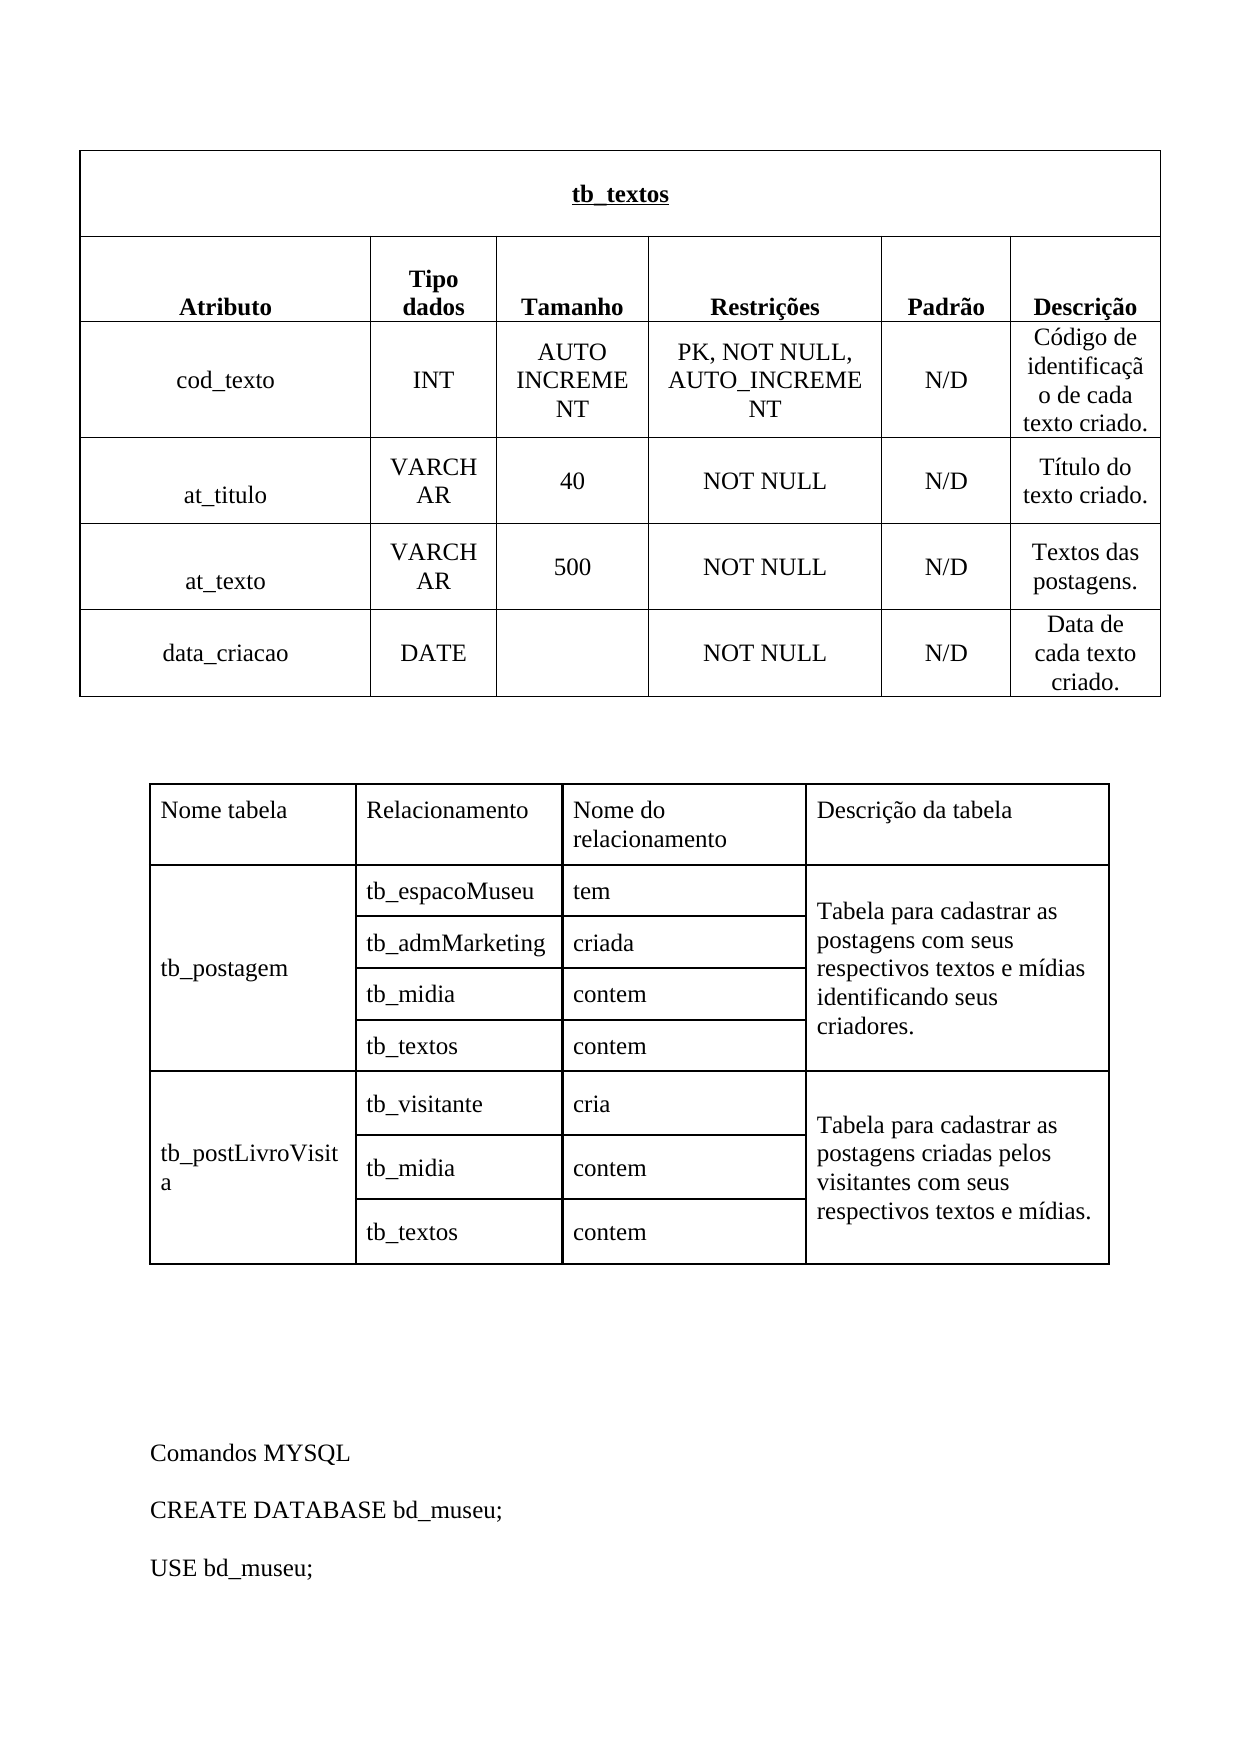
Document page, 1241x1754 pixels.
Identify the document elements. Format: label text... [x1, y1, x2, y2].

table_cell tb_espacoMuseu [357, 866, 561, 915]
table_cell tem [564, 866, 805, 915]
table_cell tb_admMarketing [357, 917, 561, 967]
table_cell cria [564, 1072, 805, 1134]
table_cell Textos das postagens. [1011, 524, 1160, 608]
text Comandos MYSQL [150, 1438, 1090, 1467]
table_header Descrição da tabela [807, 785, 1108, 863]
table_cell tb_visitante [357, 1072, 561, 1134]
table_cell contem [564, 1021, 805, 1070]
table_cell Padrão [882, 237, 1010, 321]
table_cell tb_midia [357, 969, 561, 1018]
table_cell AUTO INCREMENT [497, 322, 648, 437]
table_cell N/D [882, 322, 1010, 437]
table_cell tb_postLivroVisita [151, 1072, 355, 1262]
table_cell Título do texto criado. [1011, 438, 1160, 523]
table_cell tb_midia [357, 1136, 561, 1198]
table_cell contem [564, 1136, 805, 1198]
table_cell Código de identificação de cada texto criado. [1011, 322, 1160, 437]
table_cell 40 [497, 438, 648, 523]
table_cell NOT NULL [649, 438, 881, 523]
table_cell cod_texto [81, 322, 370, 437]
table_cell at_titulo [81, 438, 370, 523]
table_header Nome tabela [151, 785, 355, 863]
table_cell VARCHAR [371, 524, 496, 608]
table_cell N/D [882, 524, 1010, 608]
table_cell tb_postagem [151, 866, 355, 1070]
table_cell tb_textos [357, 1021, 561, 1070]
table_cell INT [371, 322, 496, 437]
table_cell contem [564, 1200, 805, 1262]
table_header Relacionamento [357, 785, 561, 863]
table_cell at_texto [81, 524, 370, 608]
table_cell Atributo [81, 237, 370, 321]
table_cell Tabela para cadastrar as postagens criadas pelos visitantes com seus respectivos textos e mídias. [807, 1072, 1108, 1262]
table_cell N/D [882, 610, 1010, 696]
table_cell Tipo dados [371, 237, 496, 321]
table_cell DATE [371, 610, 496, 696]
table_cell N/D [882, 438, 1010, 523]
table_cell VARCHAR [371, 438, 496, 523]
table_cell 500 [497, 524, 648, 608]
table_cell contem [564, 969, 805, 1018]
table_cell data_criacao [81, 610, 370, 696]
text CREATE DATABASE bd_museu; [150, 1496, 1090, 1524]
table_cell Restrições [649, 237, 881, 321]
table_cell [497, 610, 648, 696]
table_cell Tamanho [497, 237, 648, 321]
table_cell criada [564, 917, 805, 967]
text USE bd_museu; [150, 1553, 1090, 1582]
table_cell Data de cada texto criado. [1011, 610, 1160, 696]
table_cell NOT NULL [649, 610, 881, 696]
table_cell NOT NULL [649, 524, 881, 608]
table_header Nome do relacionamento [564, 785, 805, 863]
table_cell Tabela para cadastrar as postagens com seus respectivos textos e mídias identificando seus criadores. [807, 866, 1108, 1070]
table_cell tb_textos [357, 1200, 561, 1262]
table_cell PK, NOT NULL, AUTO_INCREMENT [649, 322, 881, 437]
table_cell Descrição [1011, 237, 1160, 321]
table_cell tb_textos [81, 151, 1160, 236]
